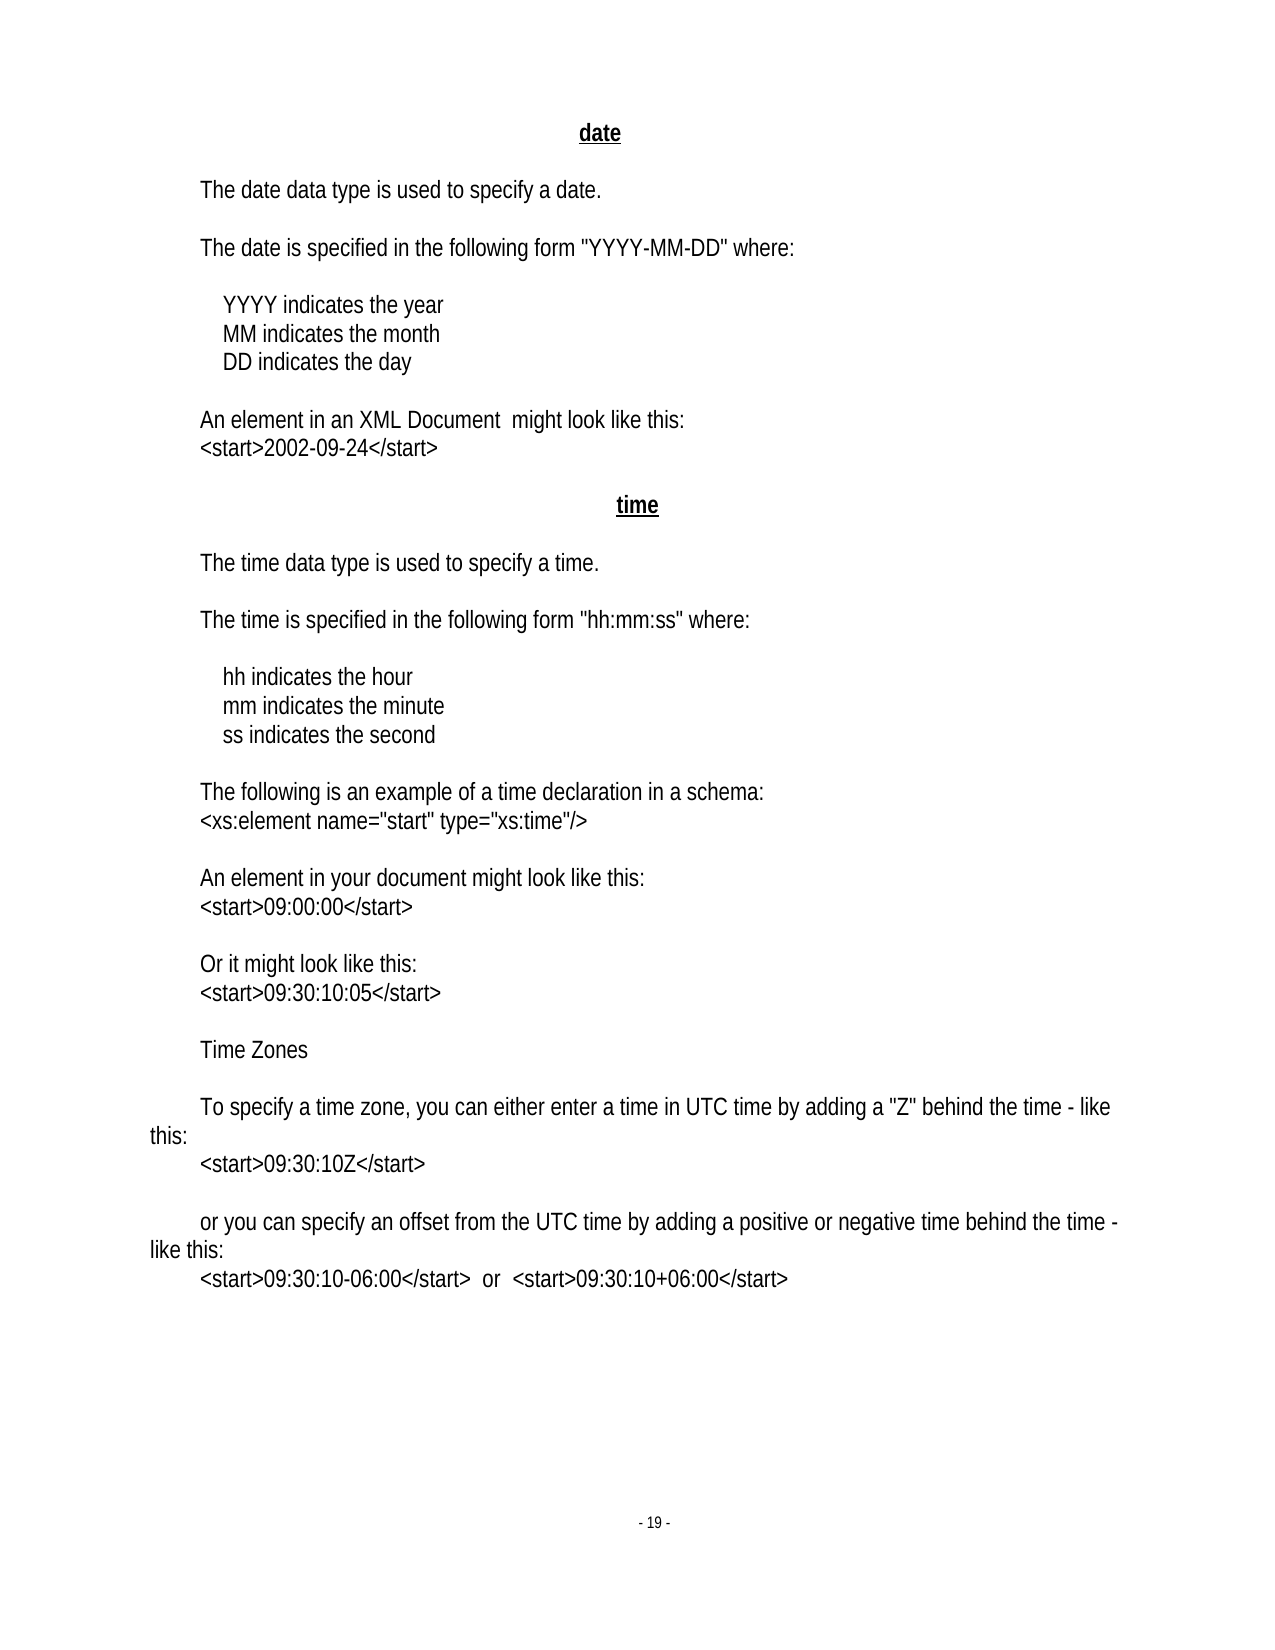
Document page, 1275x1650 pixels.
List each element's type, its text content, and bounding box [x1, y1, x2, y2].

text hh indicates the hour [150, 662, 1125, 691]
text <start>09:30:10-06:00</start> or <start>09:30:10+06:00</start> [150, 1264, 1125, 1293]
text YYYY indicates the year [150, 290, 1125, 319]
text The time data type is used to specify a time. [150, 548, 1125, 576]
subtitle date [75, 118, 1125, 147]
text ss indicates the second [150, 720, 1125, 748]
text <start>09:30:10:05</start> [150, 977, 1125, 1006]
text <start>2002-09-24</start> [150, 433, 1125, 462]
text To specify a time zone, you can either enter a time in UTC time by adding a "Z" behind the time - like this: [150, 1092, 1125, 1149]
text An element in an XML Document might look like this: [150, 404, 1125, 433]
text The following is an example of a time declaration in a schema: [150, 777, 1125, 806]
text mm indicates the minute [150, 691, 1125, 720]
text The date is specified in the following form "YYYY-MM-DD" where: [150, 233, 1125, 261]
text <start>09:00:00</start> [150, 892, 1125, 920]
subtitle time [150, 491, 1125, 519]
text The date data type is used to specify a date. [150, 175, 1125, 204]
text Time Zones [150, 1035, 1125, 1063]
text or you can specify an offset from the UTC time by adding a positive or negative time behind the time - like this: [150, 1207, 1125, 1264]
text Or it might look like this: [150, 949, 1125, 977]
text <xs:element name="start" type="xs:time"/> [150, 806, 1125, 834]
text An element in your document might look like this: [150, 863, 1125, 892]
text DD indicates the day [150, 347, 1125, 376]
text The time is specified in the following form "hh:mm:ss" where: [150, 605, 1125, 634]
text <start>09:30:10Z</start> [150, 1149, 1125, 1178]
text MM indicates the month [150, 319, 1125, 347]
